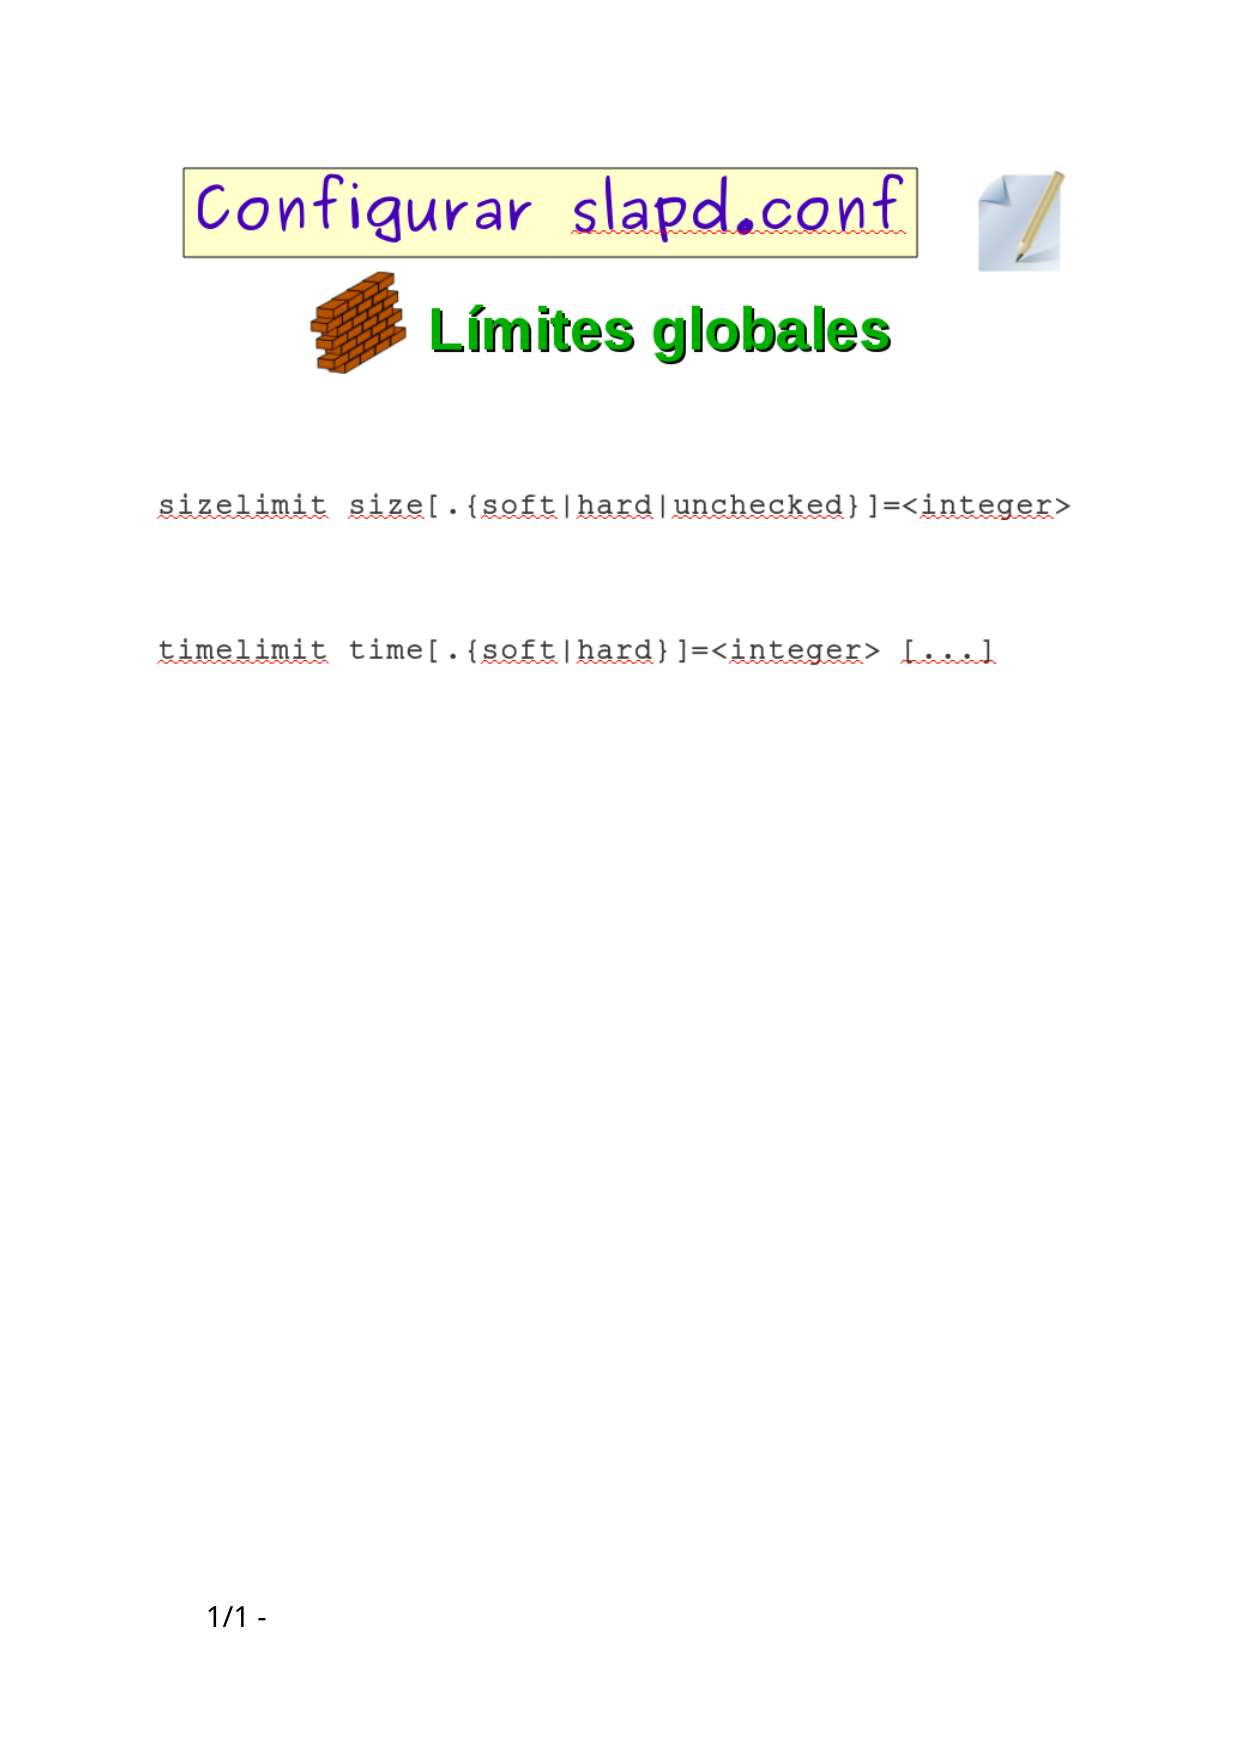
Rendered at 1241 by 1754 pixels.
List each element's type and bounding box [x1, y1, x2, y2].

picture [131, 133, 1109, 878]
